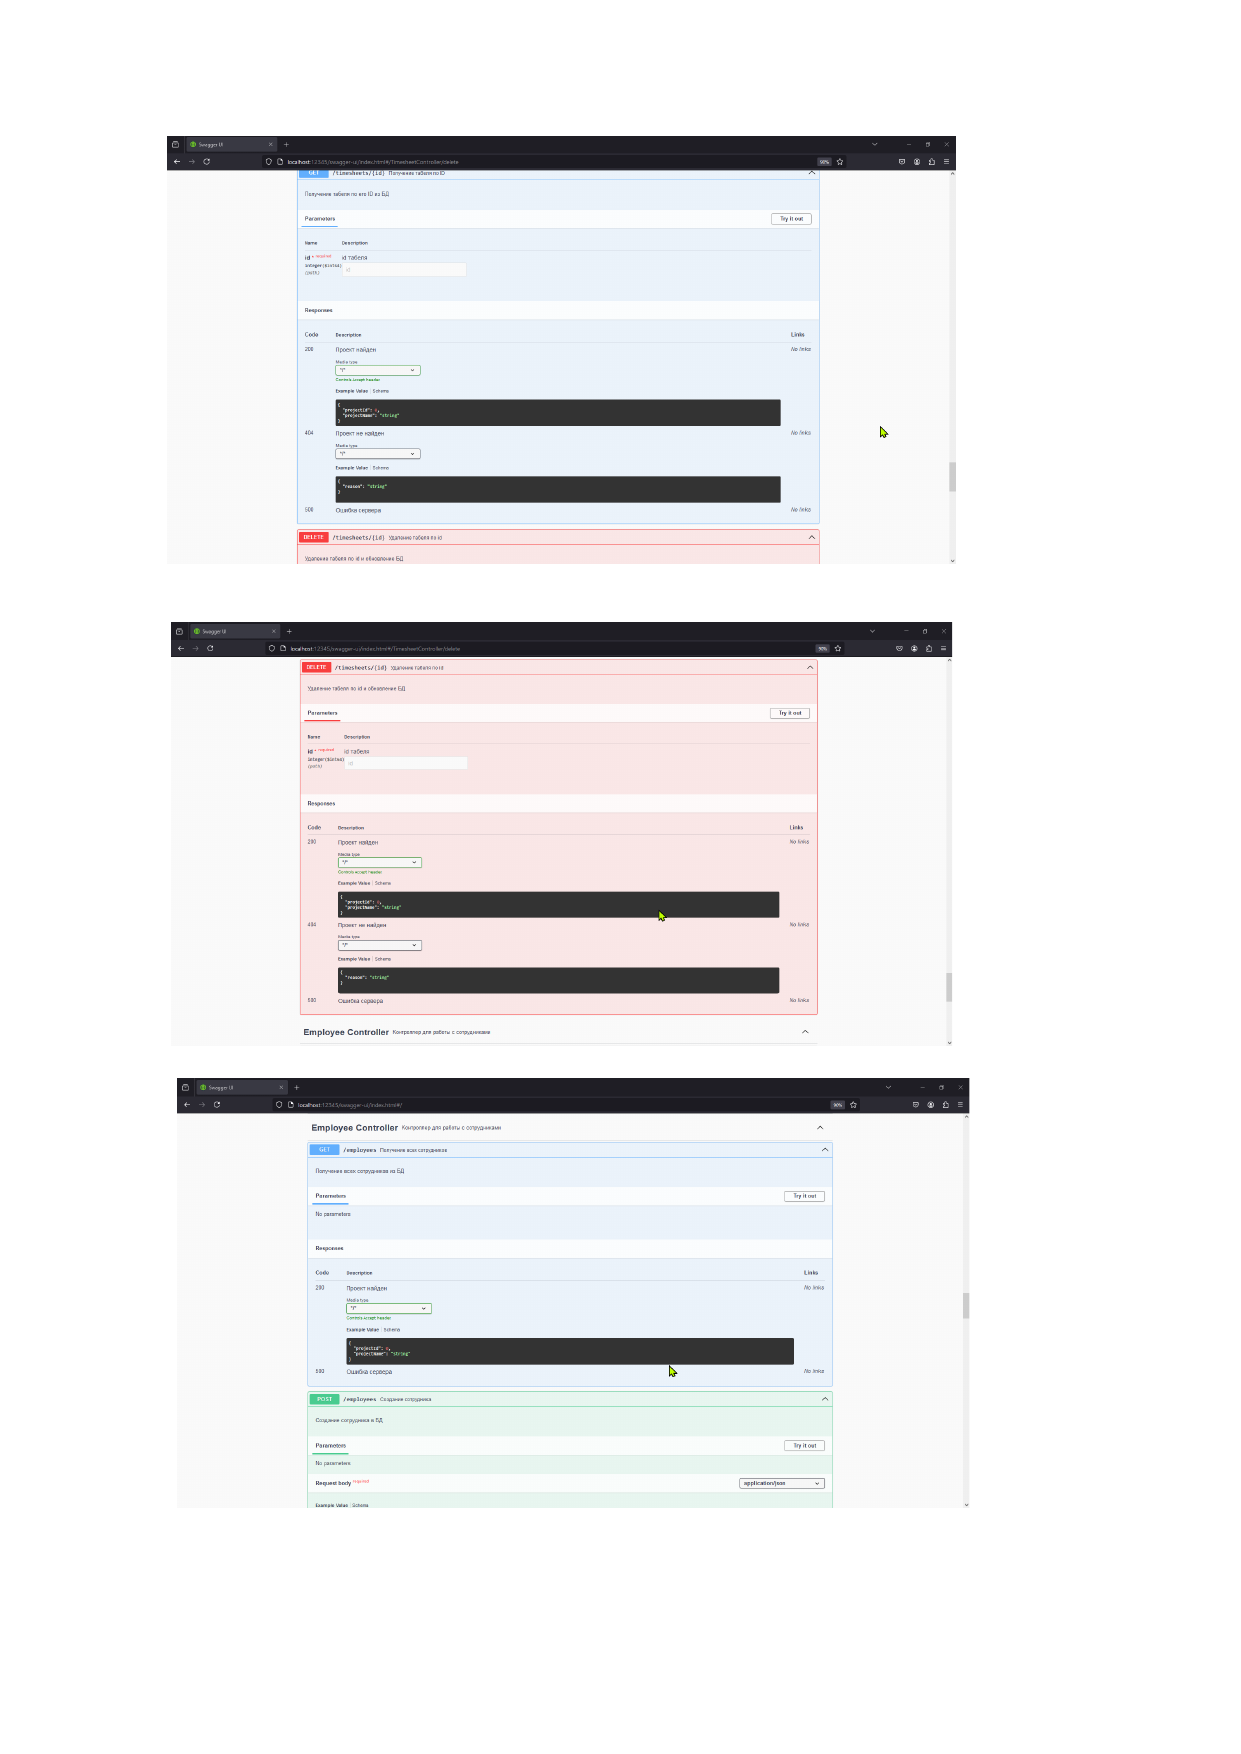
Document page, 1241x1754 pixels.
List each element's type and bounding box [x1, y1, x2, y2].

picture [171, 622, 953, 1046]
picture [177, 1078, 970, 1508]
picture [167, 136, 956, 564]
